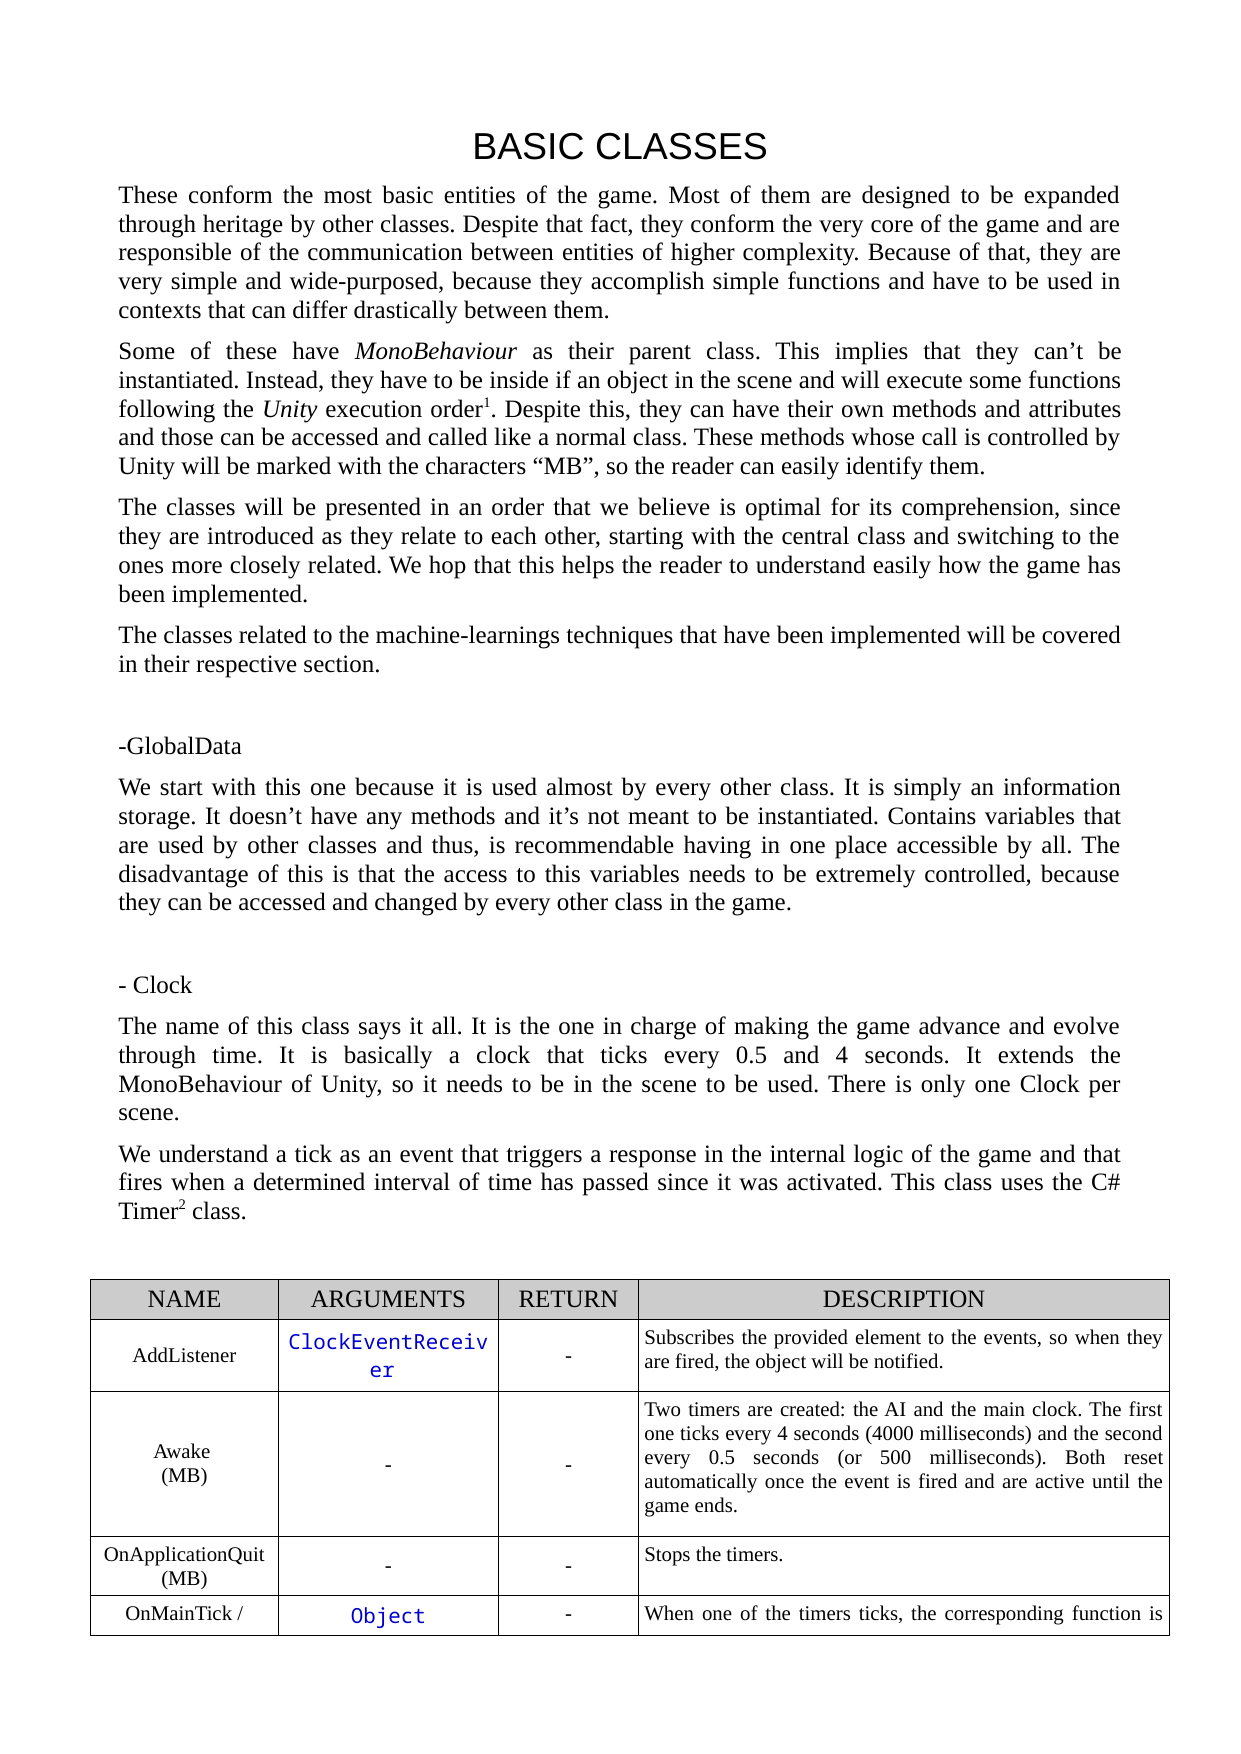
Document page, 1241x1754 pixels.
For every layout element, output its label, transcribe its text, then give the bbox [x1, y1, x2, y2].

table_cell Object [279, 1596, 498, 1635]
table_cell OnMainTick / [91, 1596, 278, 1635]
table_cell Stops the timers. [639, 1537, 1169, 1595]
text We understand a tick as an event that triggers a response in the internal logic of the game and that fires when a determined interval of time has passed since it was activated. This class uses the C# Timer2 class. [118, 1139, 1122, 1225]
text The name of this class says it all. It is the one in charge of making the game advance and evolve through time. It is basically a clock that ticks every 0.5 and 4 seconds. It extends the MonoBehaviour of Unity, so it needs to be in the scene to be used. There is only one Clock per scene. [118, 1011, 1122, 1126]
table_cell When one of the timers ticks, the corresponding function is [639, 1596, 1169, 1635]
table_cell OnApplicationQuit (MB) [91, 1537, 278, 1595]
table_cell Awake (MB) [91, 1392, 278, 1536]
table_header RETURN [499, 1280, 638, 1319]
table_header DESCRIPTION [639, 1280, 1169, 1319]
table_cell Subscribes the provided element to the events, so when they are fired, the object will be notified. [639, 1320, 1169, 1391]
table_cell - [499, 1537, 638, 1595]
text These conform the most basic entities of the game. Most of them are designed to be expanded through heritage by other classes. Despite that fact, they conform the very core of the game and are responsible of the communication between entities of higher complexity. Because of that, they are very simple and wide-purposed, because they accomplish simple functions and have to be used in contexts that can differ drastically between them. [118, 180, 1122, 324]
text The classes will be presented in an order that we believe is optimal for its comprehension, since they are introduced as they relate to each other, starting with the central class and switching to the ones more closely related. We hop that this helps the reader to understand easily how the game has been implemented. [118, 492, 1122, 607]
table_cell - [499, 1596, 638, 1635]
table_cell ClockEventReceiver [279, 1320, 498, 1391]
table_cell Two timers are created: the AI and the main clock. The first one ticks every 4 seconds (4000 milliseconds) and the second every 0.5 seconds (or 500 milliseconds). Both reset automatically once the event is fired and are active until the game ends. [639, 1392, 1169, 1536]
table_cell AddListener [91, 1320, 278, 1391]
text The classes related to the machine-learnings techniques that have been implemented will be covered in their respective section. [118, 620, 1122, 677]
table_cell - [279, 1537, 498, 1595]
table_header ARGUMENTS [279, 1280, 498, 1319]
table_cell - [499, 1320, 638, 1391]
text - Clock [118, 970, 1122, 999]
text We start with this one because it is used almost by every other class. It is simply an information storage. It doesn’t have any methods and it’s not meant to be instantiated. Contains variables that are used by other classes and thus, is recommendable having in one place accessible by all. The disadvantage of this is that the access to this variables needs to be extremely controlled, because they can be accessed and changed by every other class in the game. [118, 772, 1122, 916]
table_cell - [499, 1392, 638, 1536]
text -GlobalData [118, 731, 1122, 760]
subtitle BASIC CLASSES [118, 124, 1122, 167]
table_cell - [279, 1392, 498, 1536]
text Some of these have MonoBehaviour as their parent class. This implies that they can’t be instantiated. Instead, they have to be inside if an object in the scene and will execute some functions following the Unity execution order1. Despite this, they can have their own methods and attributes and those can be accessed and called like a normal class. These methods whose call is controlled by Unity will be marked with the characters “MB”, so the reader can easily identify them. [118, 336, 1122, 480]
table_header NAME [91, 1280, 278, 1319]
